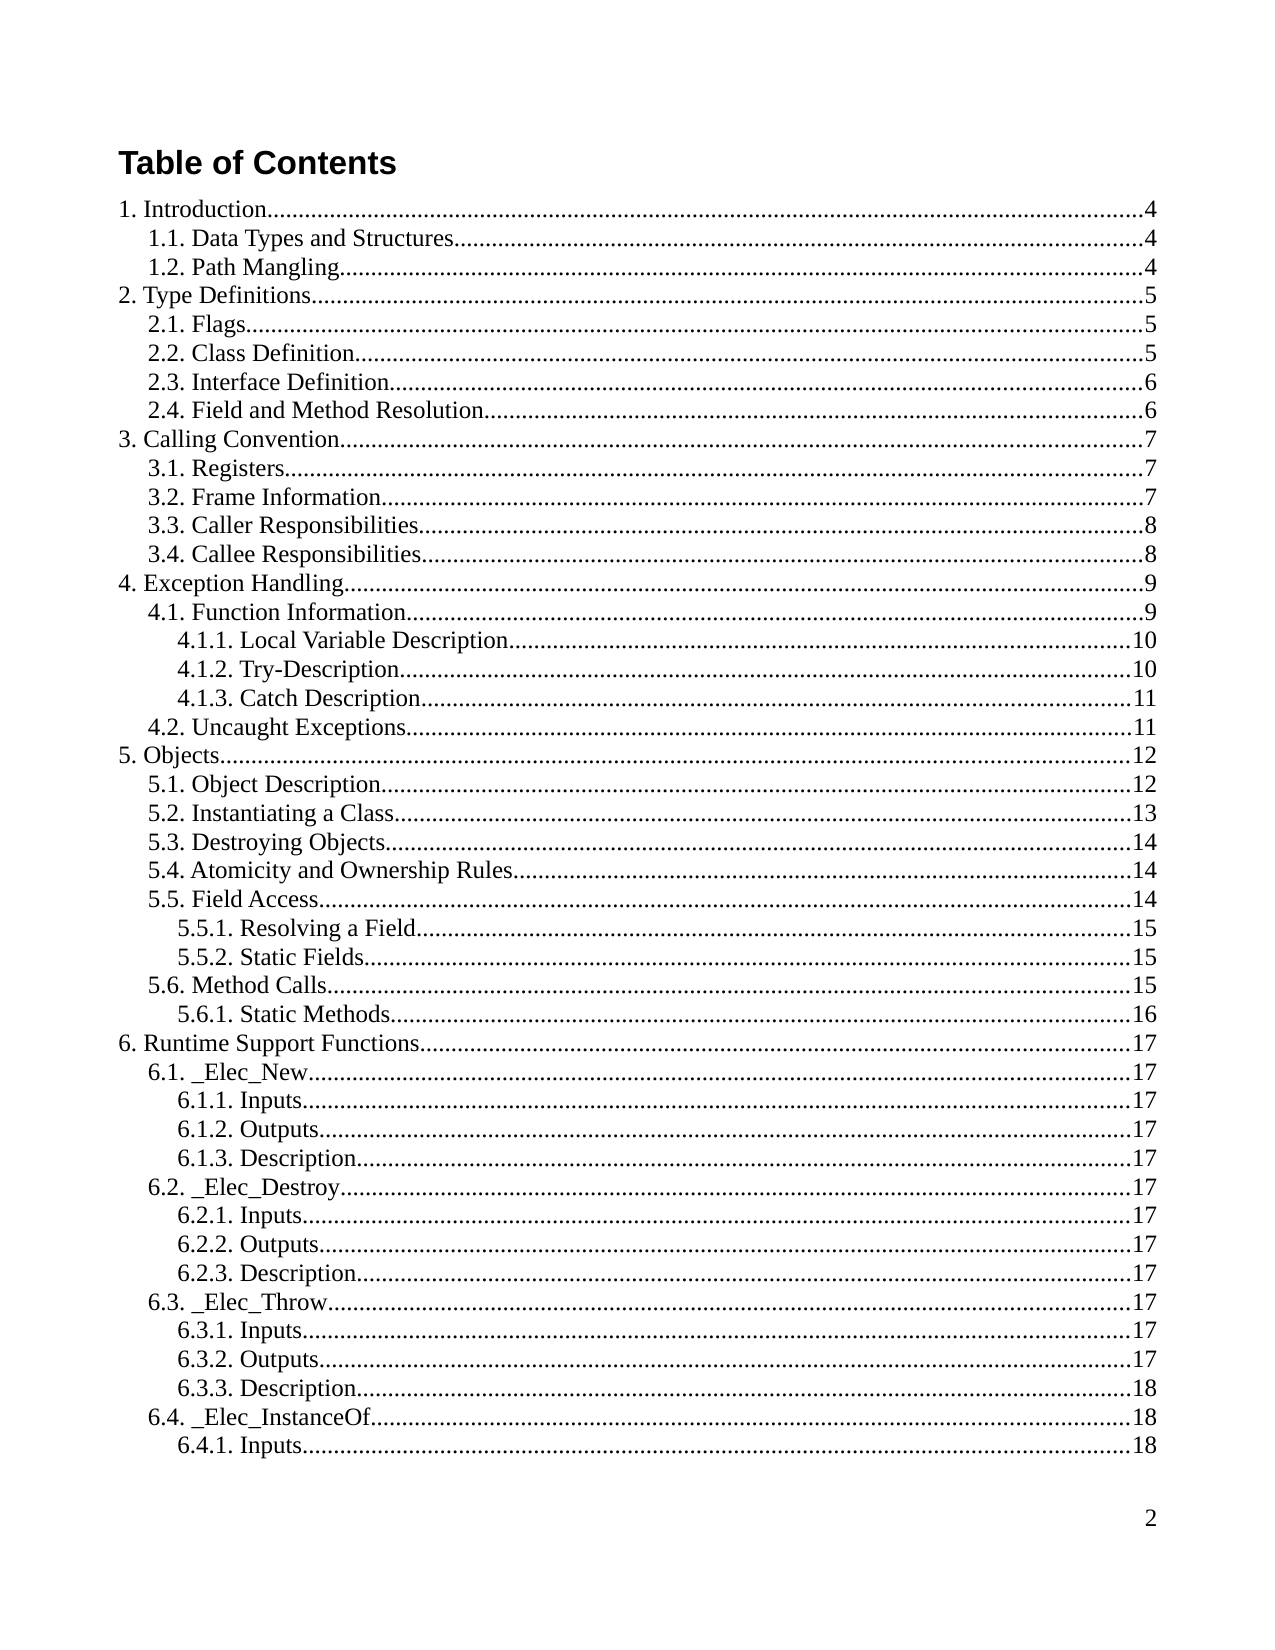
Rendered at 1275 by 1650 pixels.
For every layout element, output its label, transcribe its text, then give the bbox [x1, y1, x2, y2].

text 6.2.2. Outputs 17 [177, 1229, 1157, 1258]
text 6.2.1. Inputs 17 [177, 1200, 1157, 1229]
text 2.4. Field and Method Resolution 6 [148, 395, 1157, 424]
text 3. Calling Convention 7 [118, 424, 1157, 453]
text 6.2.3. Description 17 [177, 1258, 1157, 1287]
text 6.3.1. Inputs 17 [177, 1315, 1157, 1344]
text 6. Runtime Support Functions 17 [118, 1028, 1157, 1057]
text 5.6. Method Calls 15 [148, 970, 1157, 999]
text 5.4. Atomicity and Ownership Rules 14 [148, 855, 1157, 884]
text 3.4. Callee Responsibilities 8 [148, 539, 1157, 568]
text 2.3. Interface Definition 6 [148, 367, 1157, 395]
text 6.3.3. Description 18 [177, 1373, 1157, 1402]
text 3.3. Caller Responsibilities 8 [148, 510, 1157, 539]
text 4. Exception Handling 9 [118, 568, 1157, 597]
text 4.1.2. Try-Description 10 [177, 654, 1157, 683]
text 6.1.1. Inputs 17 [177, 1085, 1157, 1114]
text 3.2. Frame Information 7 [148, 482, 1157, 510]
text 6.1.2. Outputs 17 [177, 1114, 1157, 1143]
text 4.1. Function Information 9 [148, 597, 1157, 625]
text 2. Type Definitions 5 [118, 280, 1157, 309]
text 6.2. _Elec_Destroy 17 [148, 1172, 1157, 1200]
text 6.1.3. Description 17 [177, 1143, 1157, 1172]
text 5.2. Instantiating a Class 13 [148, 798, 1157, 827]
text 5. Objects 12 [118, 740, 1157, 769]
text 5.6.1. Static Methods 16 [177, 999, 1157, 1028]
text 6.3.2. Outputs 17 [177, 1344, 1157, 1373]
text 3.1. Registers 7 [148, 453, 1157, 482]
text 4.2. Uncaught Exceptions 11 [148, 712, 1157, 740]
text 5.3. Destroying Objects 14 [148, 827, 1157, 855]
text 1.2. Path Mangling 4 [148, 252, 1157, 280]
text 4.1.1. Local Variable Description 10 [177, 625, 1157, 654]
text 5.5.2. Static Fields 15 [177, 942, 1157, 970]
text 6.3. _Elec_Throw 17 [148, 1287, 1157, 1315]
text 5.1. Object Description 12 [148, 769, 1157, 798]
text 4.1.3. Catch Description 11 [177, 683, 1157, 712]
text 1.1. Data Types and Structures 4 [148, 223, 1157, 252]
text 6.1. _Elec_New 17 [148, 1057, 1157, 1085]
text 5.5. Field Access 14 [148, 884, 1157, 913]
text 6.4. _Elec_InstanceOf 18 [148, 1402, 1157, 1430]
text 2.1. Flags 5 [148, 309, 1157, 338]
text 5.5.1. Resolving a Field 15 [177, 913, 1157, 942]
text 1. Introduction 4 [118, 194, 1157, 223]
text 6.4.1. Inputs 18 [177, 1430, 1157, 1459]
subtitle Table of Contents [118, 143, 1157, 182]
text 2.2. Class Definition 5 [148, 338, 1157, 367]
